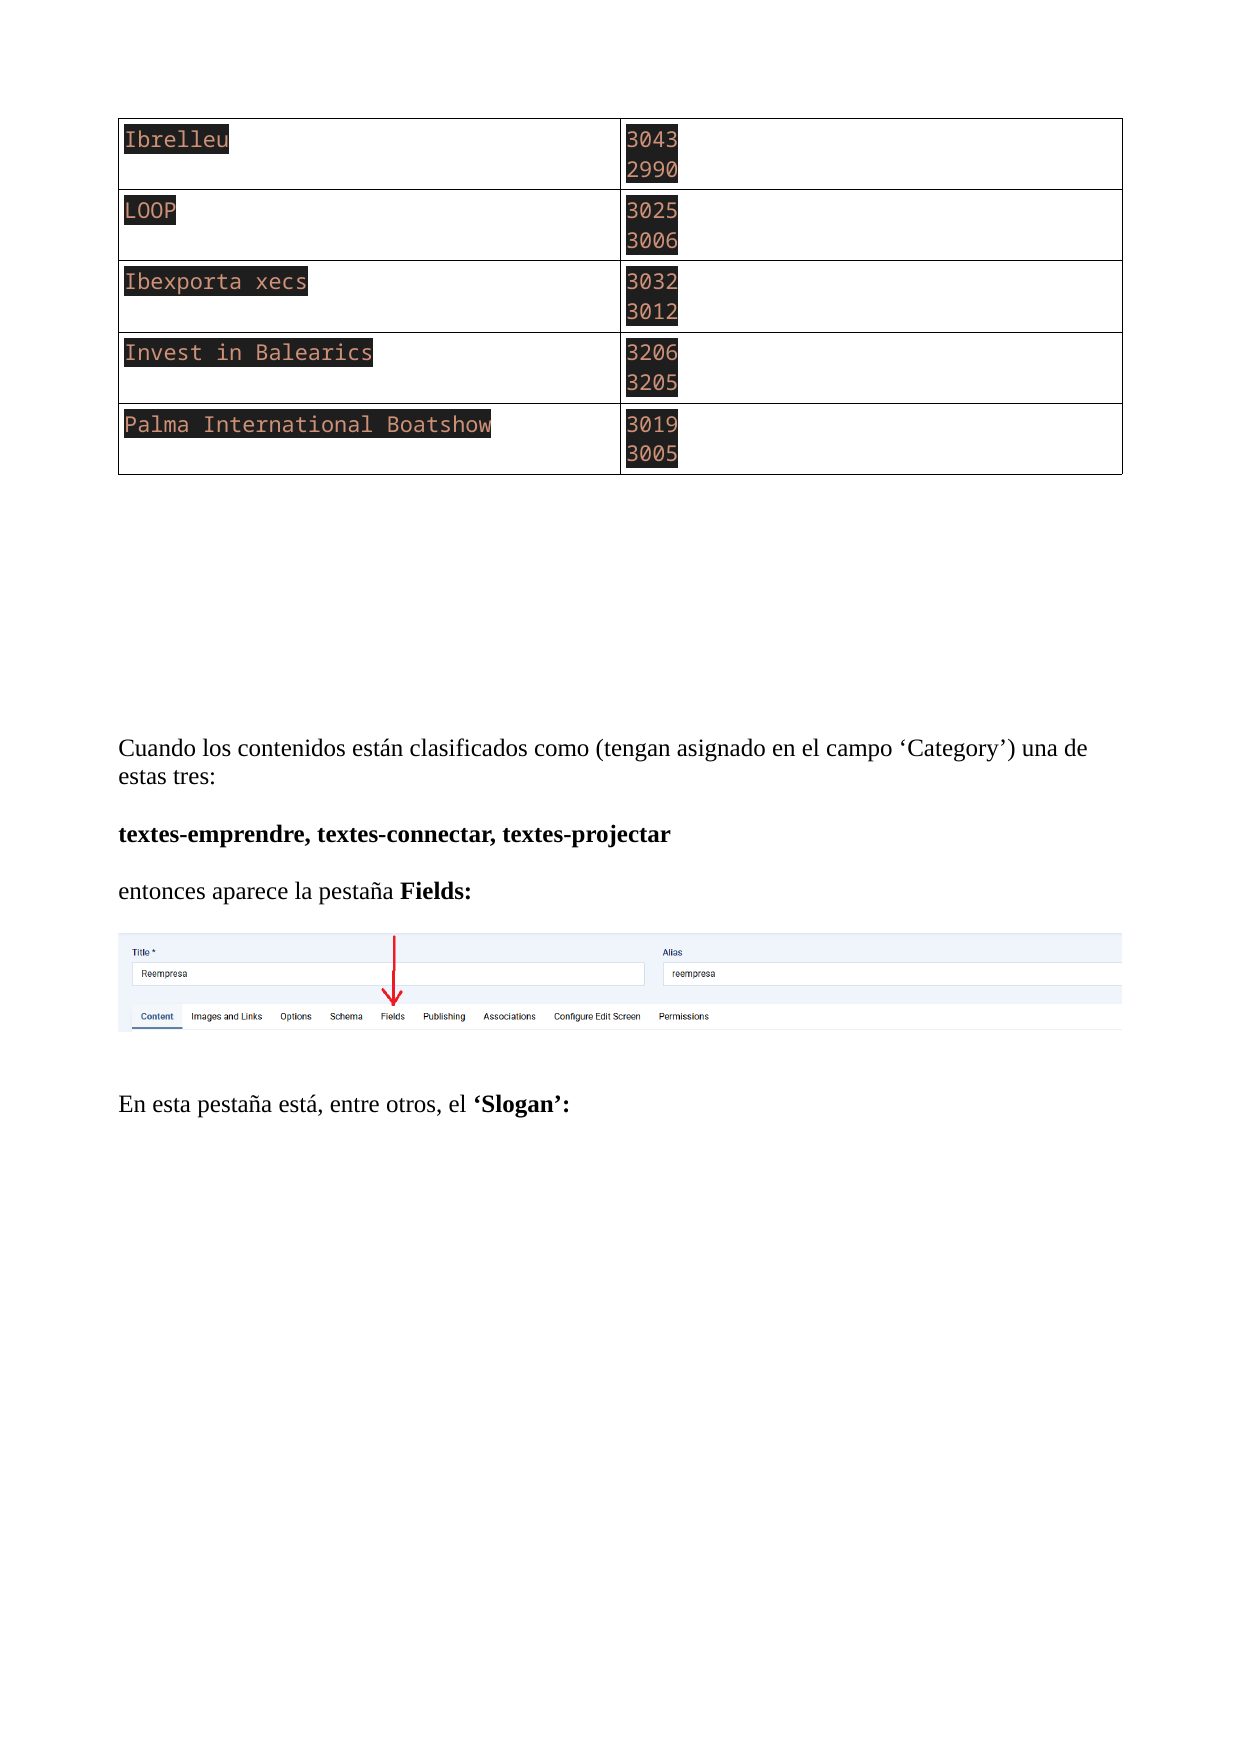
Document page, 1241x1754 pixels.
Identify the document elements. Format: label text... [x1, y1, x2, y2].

table_cell 3032 3012 [621, 261, 1122, 332]
picture [118, 933, 1123, 1032]
table_cell Ibexporta xecs [119, 261, 620, 332]
text En esta pestaña está, entre otros, el ‘Slogan’: [118, 1089, 1122, 1118]
table_cell Invest in Balearics [119, 333, 620, 403]
text textes-emprendre, textes-connectar, textes-projectar [118, 819, 1122, 848]
table_cell Palma International Boatshow [119, 404, 620, 474]
table_cell 3043 2990 [621, 119, 1122, 189]
text Cuando los contenidos están clasificados como (tengan asignado en el campo ‘Category’) una de estas tres: [118, 733, 1122, 790]
table_cell 3019 3005 [621, 404, 1122, 474]
table_cell LOOP [119, 190, 620, 260]
table_cell Ibrelleu [119, 119, 620, 189]
text entonces aparece la pestaña Fields: [118, 876, 1122, 905]
table_cell 3206 3205 [621, 333, 1122, 403]
table_cell 3025 3006 [621, 190, 1122, 260]
